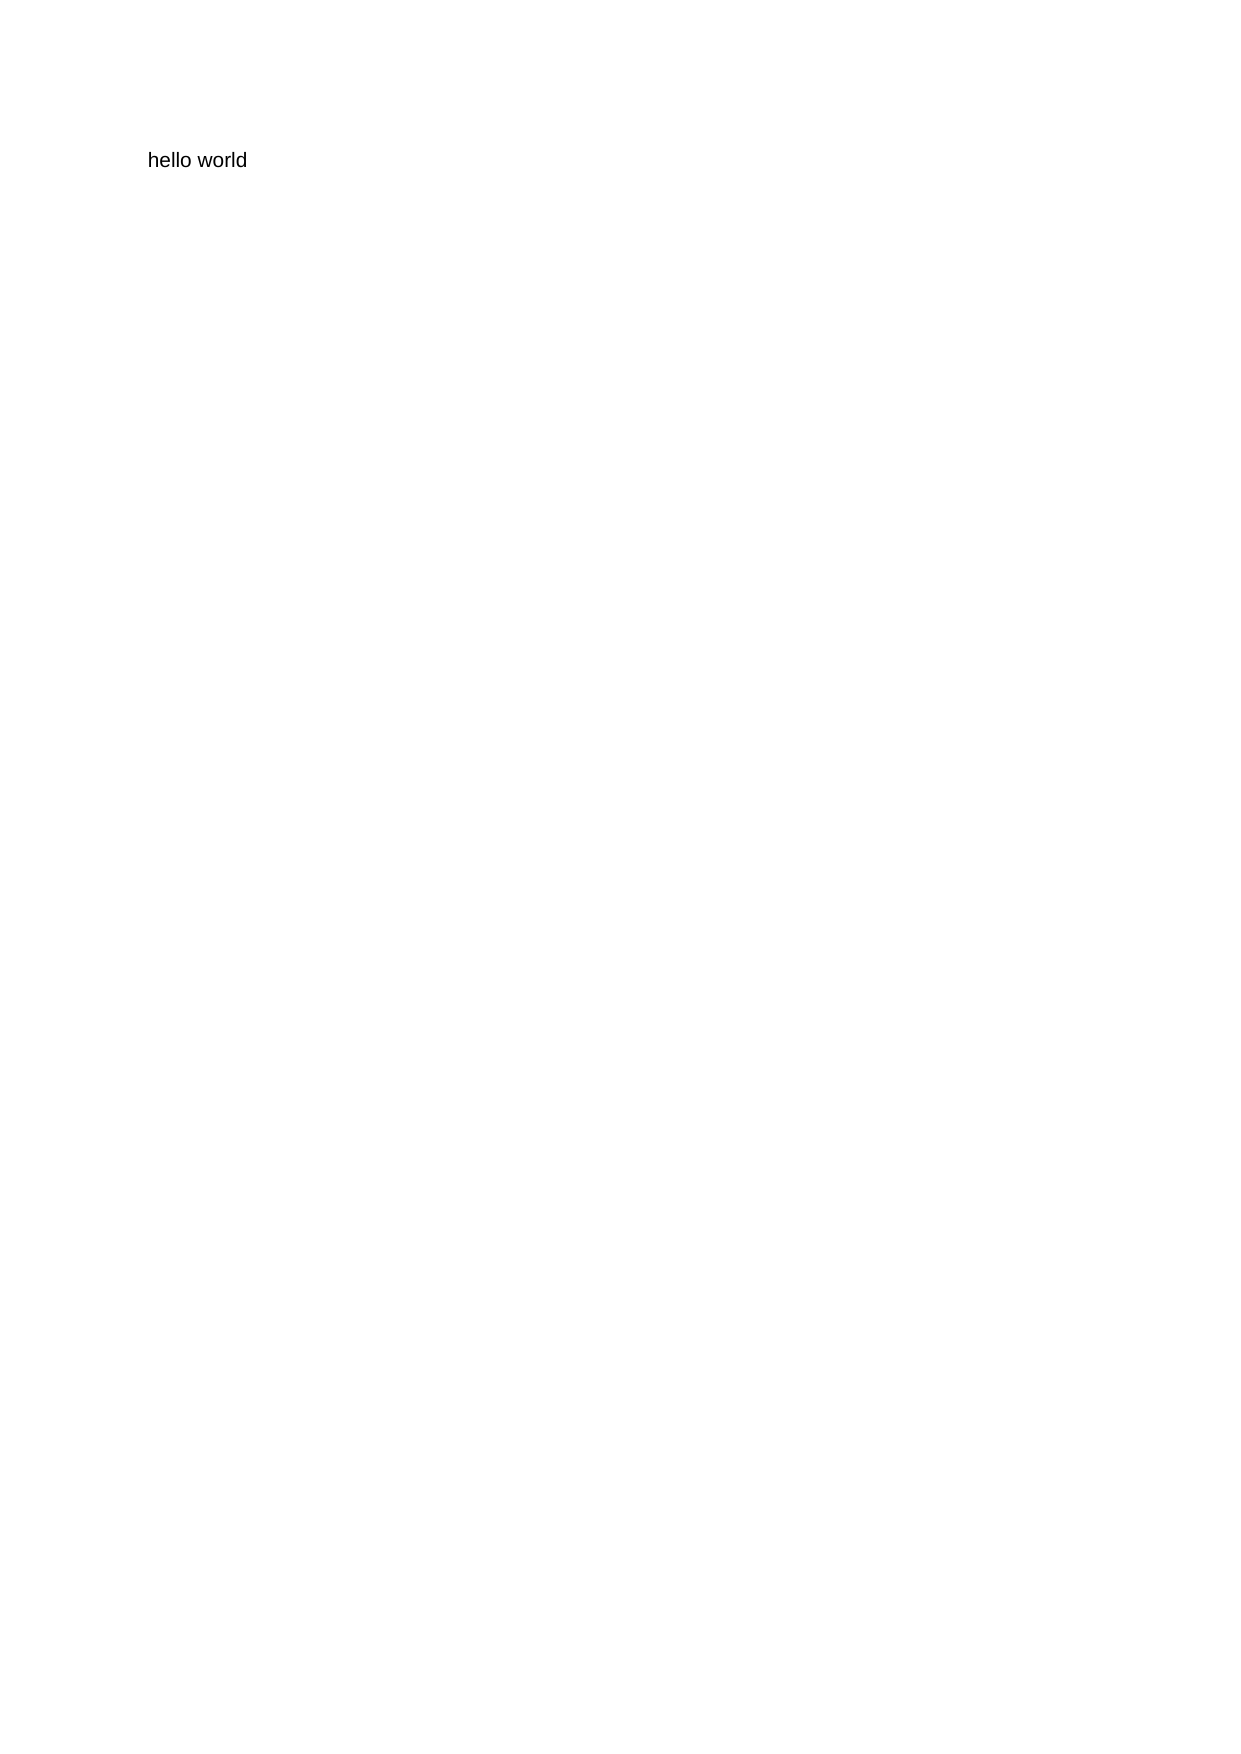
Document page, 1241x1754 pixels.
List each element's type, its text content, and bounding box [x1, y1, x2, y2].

text hello world [148, 148, 1092, 172]
